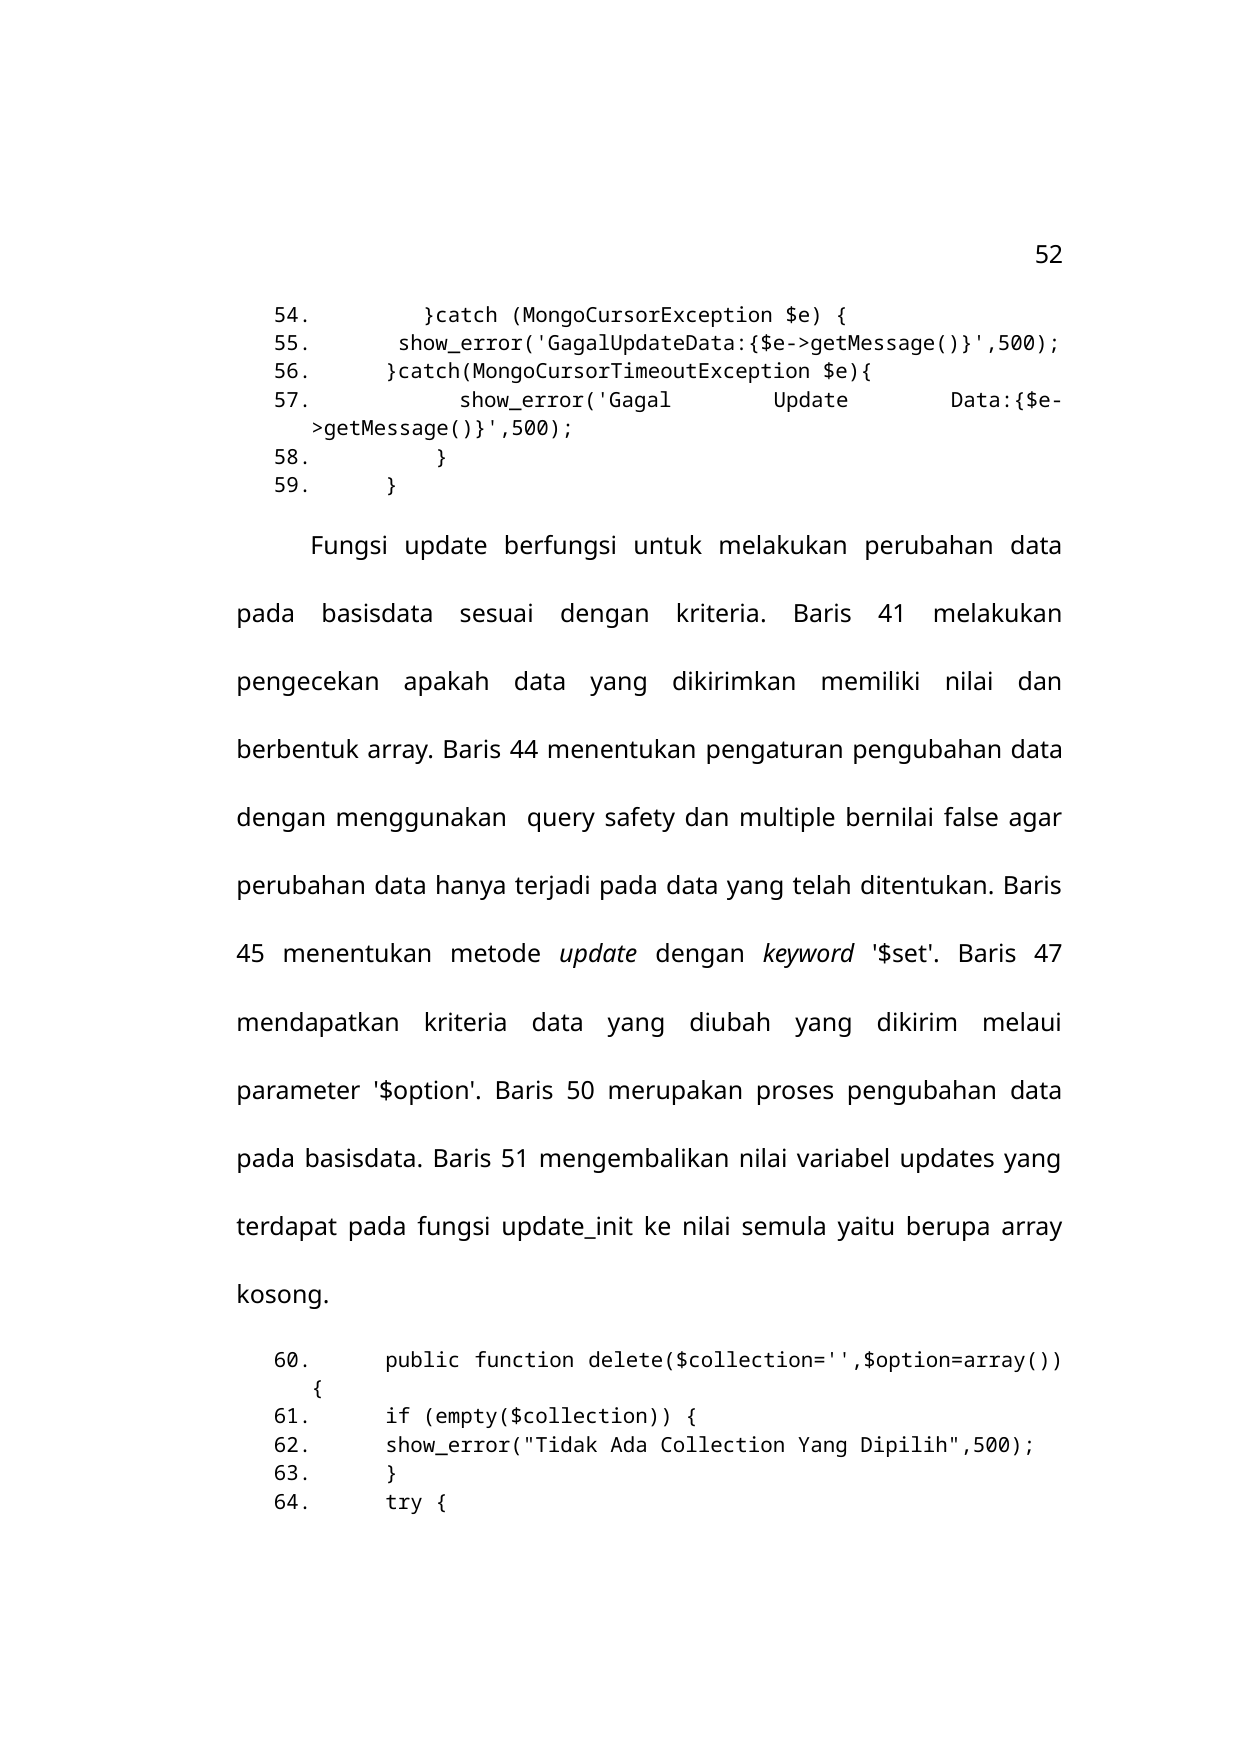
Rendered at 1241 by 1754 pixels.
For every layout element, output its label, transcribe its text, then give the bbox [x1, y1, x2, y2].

list if (empty($collection)) { [274, 1402, 1063, 1430]
list show_error('GagalUpdateData:{$e->getMessage()}',500); [274, 328, 1063, 357]
list try { [274, 1487, 1063, 1515]
list show_error("Tidak Ada Collection Yang Dipilih",500); [274, 1430, 1063, 1458]
list }catch (MongoCursorException $e) { [274, 300, 1063, 328]
list }catch(MongoCursorTimeoutException $e){ [274, 357, 1063, 385]
list show_error('Gagal Update Data:{$e->getMessage()}',500); [274, 385, 1063, 442]
list public function delete($collection='',$option=array()){ [274, 1345, 1063, 1402]
list } [274, 442, 1063, 470]
text Fungsi update berfungsi untuk melakukan perubahan data pada basisdata sesuai dengan kriteria. Baris 41 melakukan pengecekan apakah data yang dikirimkan memiliki nilai dan berbentuk array. Baris 44 menentukan pengaturan pengubahan data dengan menggunakan query safety dan multiple bernilai false agar perubahan data hanya terjadi pada data yang telah ditentukan. Baris 45 menentukan metode update dengan keyword '$set'. Baris 47 mendapatkan kriteria data yang diubah yang dikirim melaui parameter '$option'. Baris 50 merupakan proses pengubahan data pada basisdata. Baris 51 mengembalikan nilai variabel updates yang terdapat pada fungsi update_init ke nilai semula yaitu berupa array kosong. [236, 527, 1063, 1311]
list } [274, 1458, 1063, 1487]
list } [274, 470, 1063, 499]
